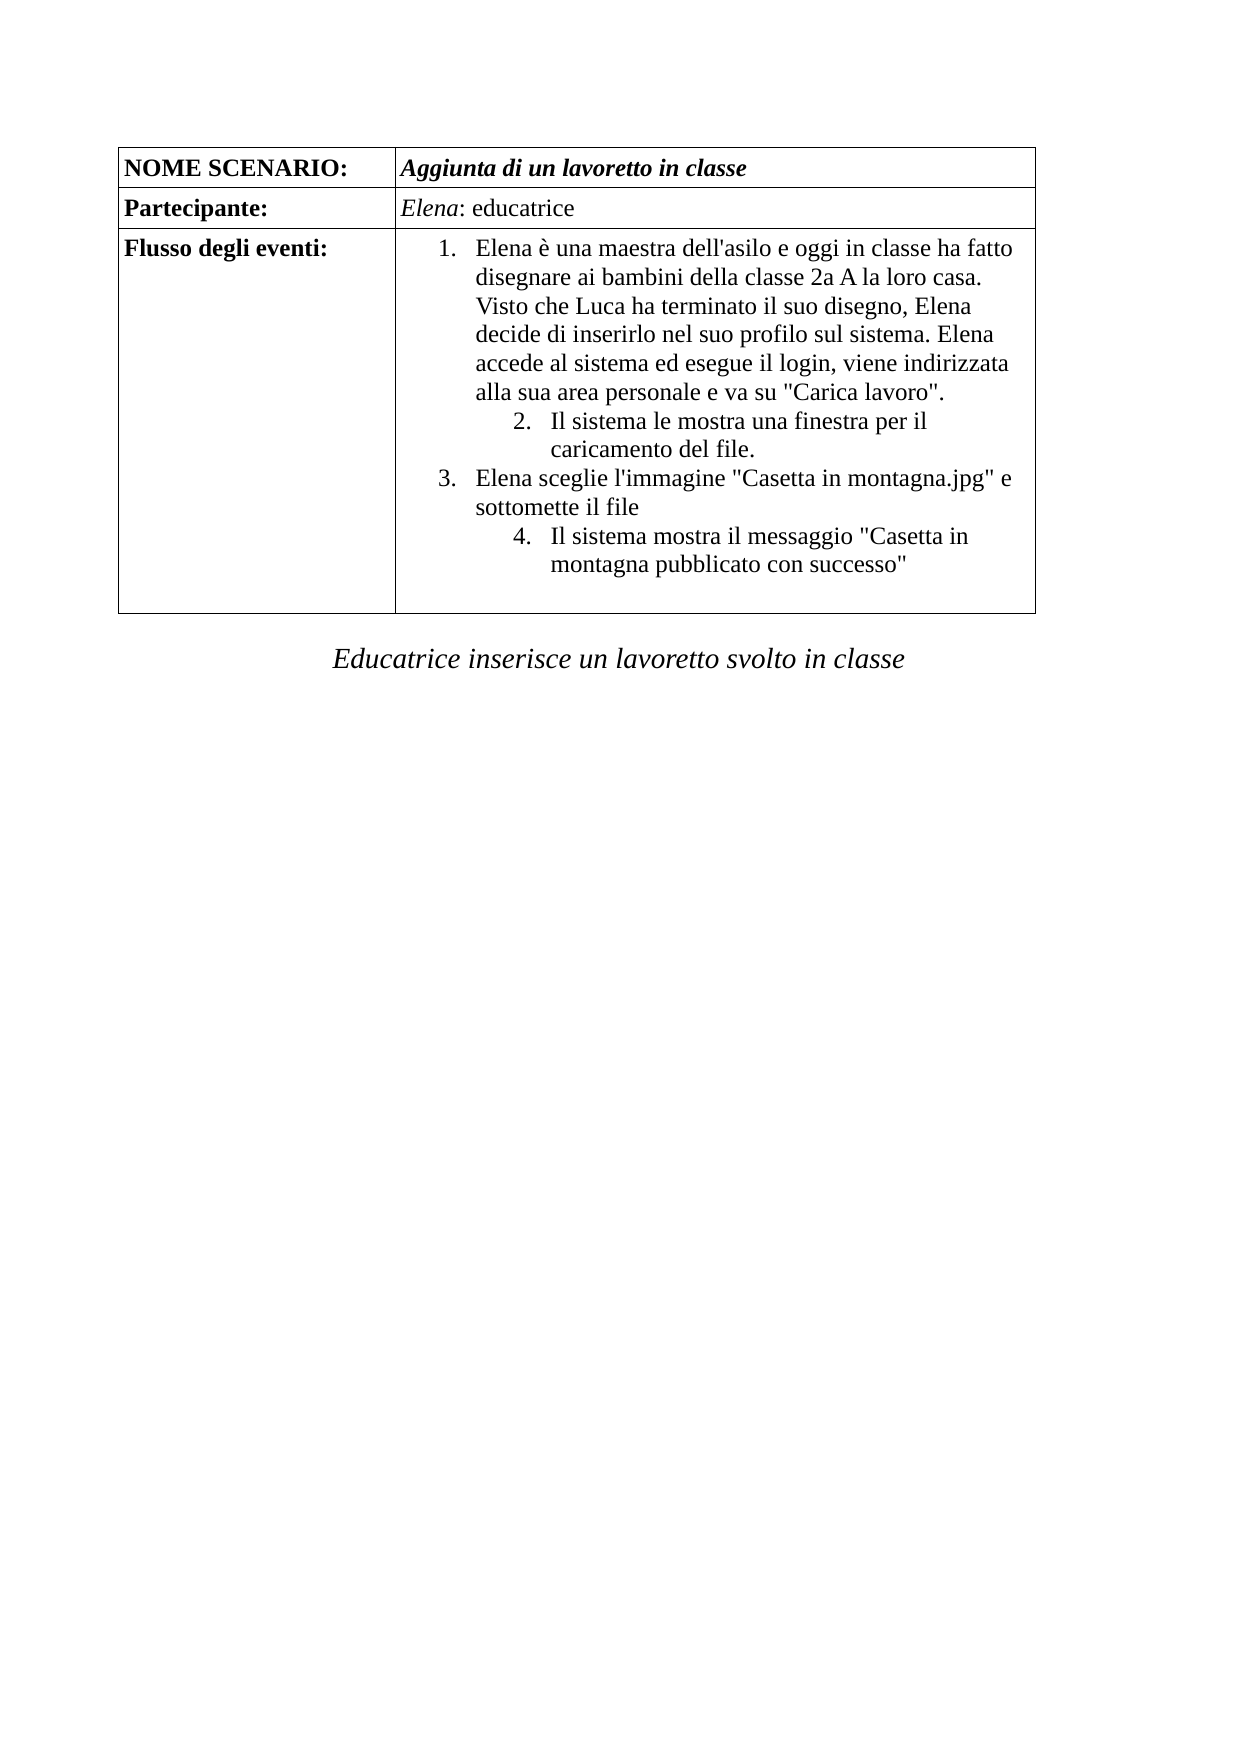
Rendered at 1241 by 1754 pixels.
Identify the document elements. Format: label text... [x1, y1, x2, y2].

table_cell Partecipante: [119, 188, 395, 227]
table_cell Flusso degli eventi: [119, 229, 395, 613]
table_cell Elena: educatrice [396, 188, 1035, 227]
table_header NOME SCENARIO: [119, 148, 395, 187]
table_cell Elena è una maestra dell'asilo e oggi in classe ha fatto disegnare ai bambini della classe 2a A la loro casa. Visto che Luca ha terminato il suo disegno, Elena decide di inserirlo nel suo profilo sul sistema. Elena accede al sistema ed esegue il login, viene indirizzata alla sua area personale e va su "Carica lavoro". Il sistema le mostra una finestra per il caricamento del file. Elena sceglie l'immagine "Casetta in montagna.jpg" e sottomette il file Il sistema mostra il messaggio "Casetta in montagna pubblicato con successo" [396, 229, 1035, 613]
text Educatrice inserisce un lavoretto svolto in classe [118, 642, 1122, 675]
table_header Aggiunta di un lavoretto in classe [396, 148, 1035, 187]
